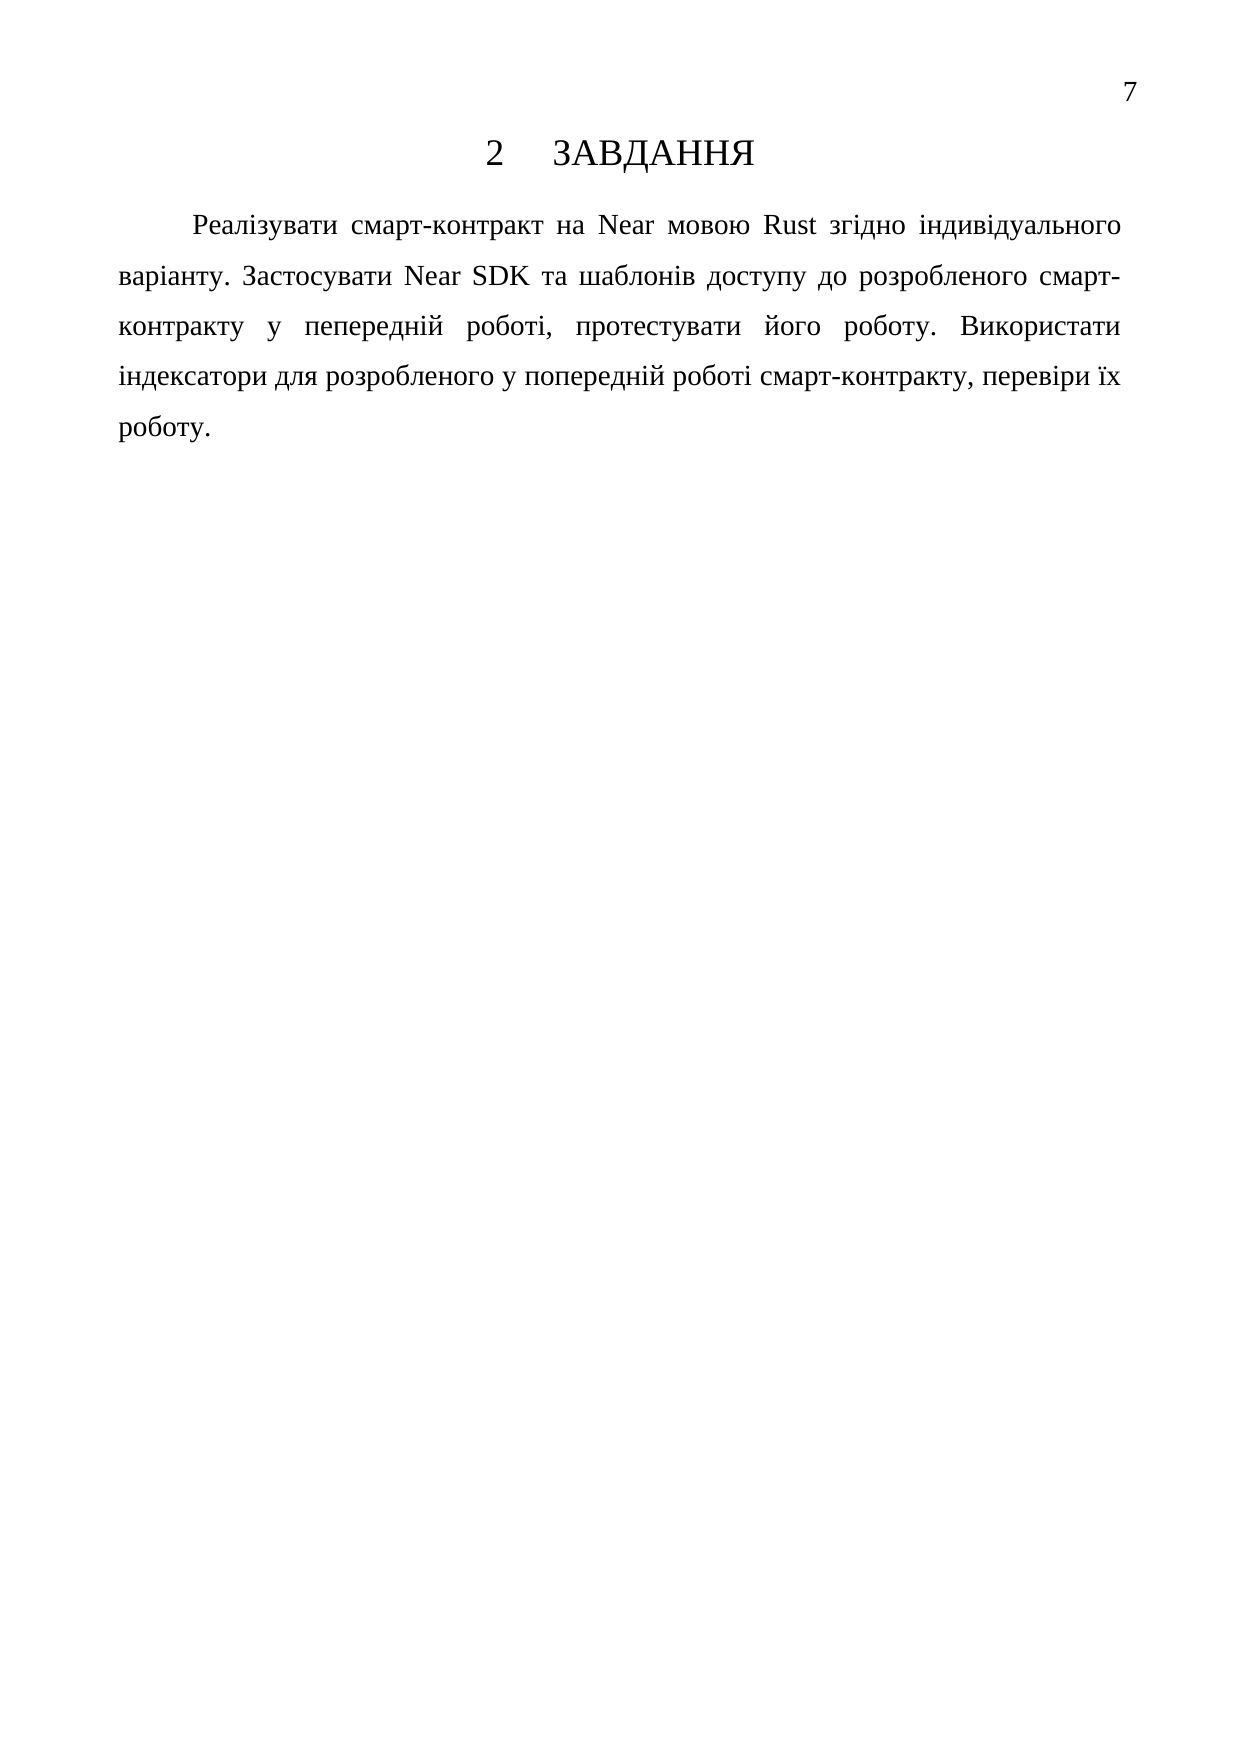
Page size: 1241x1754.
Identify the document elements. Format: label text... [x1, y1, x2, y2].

text Реалізувати смарт-контракт на Near мовою Rust згідно індивідуального варіанту. Застосувати Near SDK та шаблонів доступу до розробленого смарт-контракту у пепередній роботі, протестувати його роботу. Використати індексатори для розробленого у попередній роботі смарт-контракту, перевіри їх роботу. [118, 207, 1122, 442]
subtitle Завдання [118, 130, 1122, 173]
